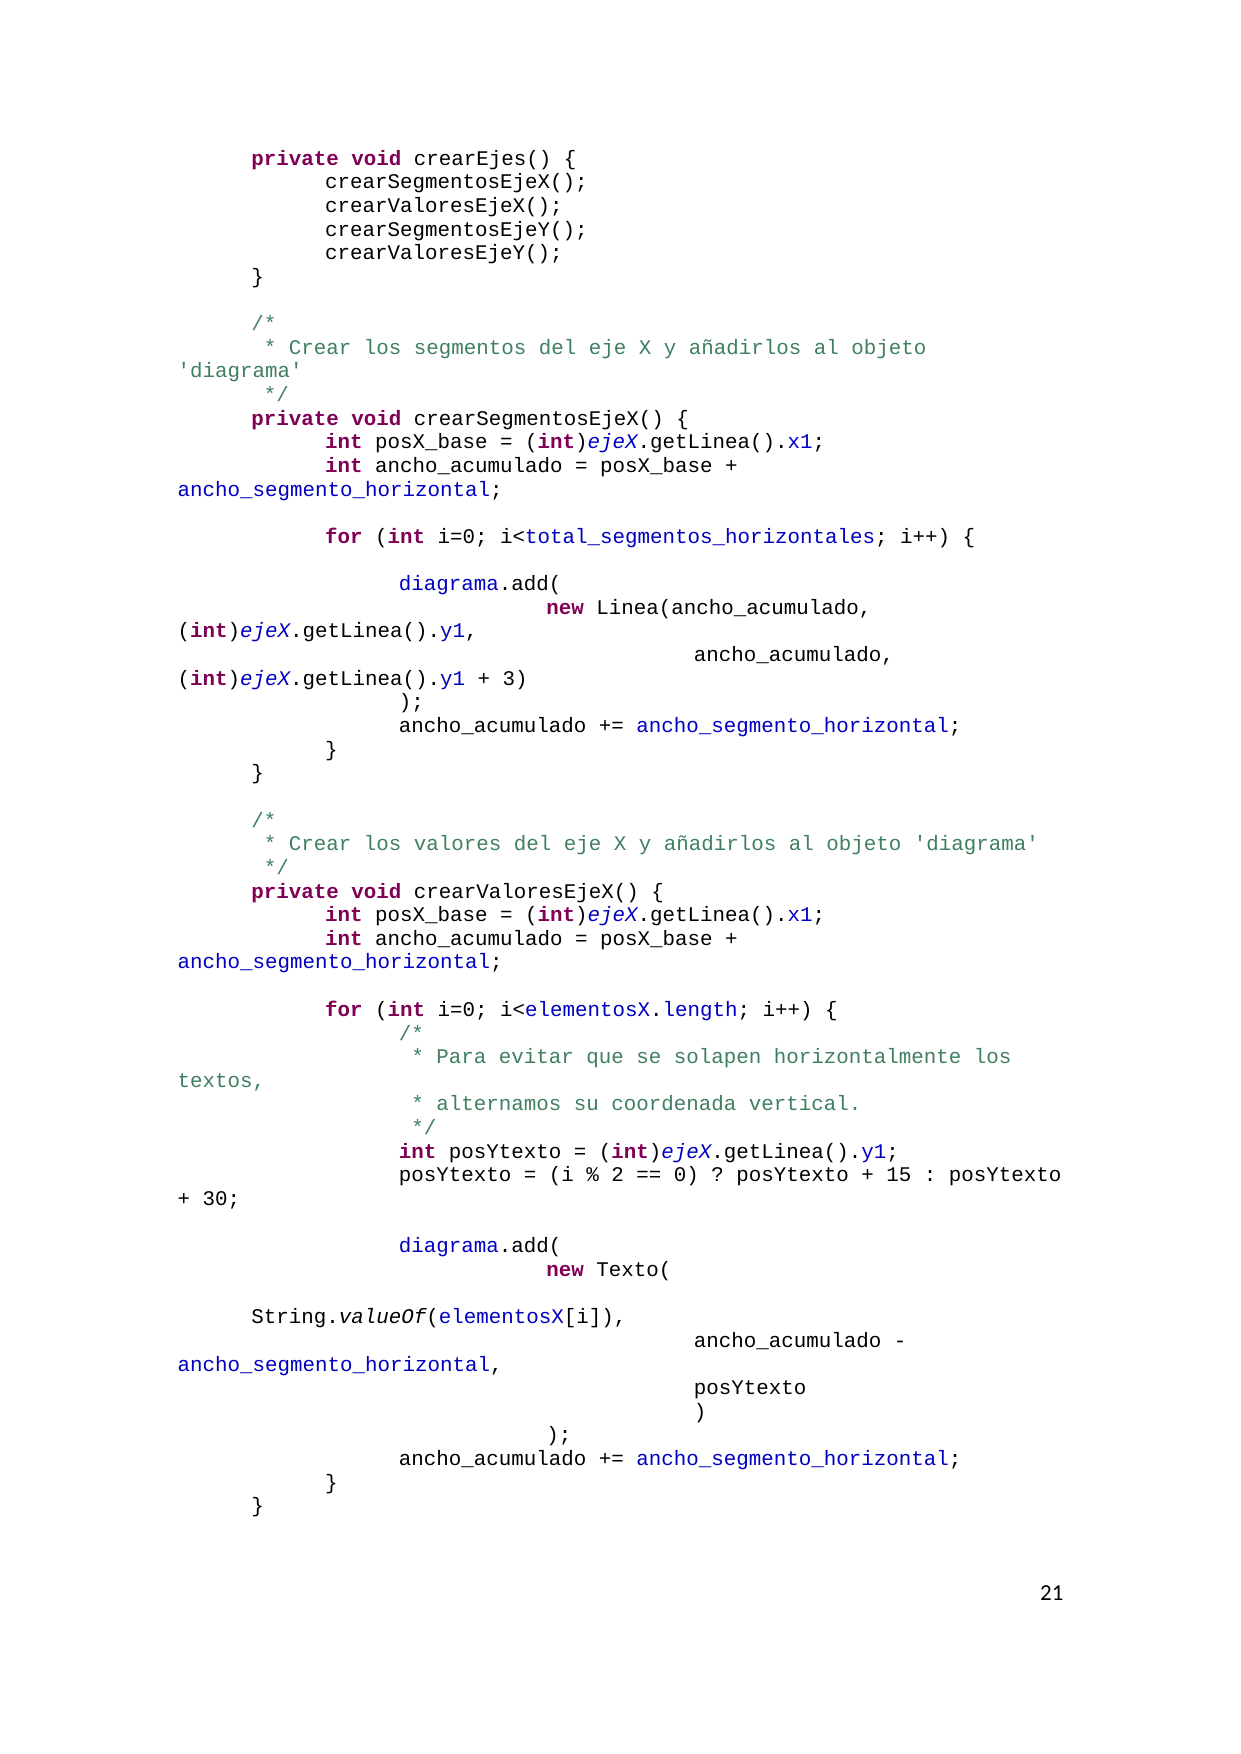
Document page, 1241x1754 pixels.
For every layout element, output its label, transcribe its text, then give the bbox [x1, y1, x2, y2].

text /* [177, 1022, 1063, 1046]
text int ancho_acumulado = posX_base + ancho_segmento_horizontal; [177, 928, 1063, 975]
text private void crearEjes() { [177, 148, 1063, 171]
text /* [177, 810, 1063, 833]
text * Crear los segmentos del eje X y añadirlos al objeto 'diagrama' [177, 337, 1063, 384]
text int posYtexto = (int)ejeX.getLinea().y1; [177, 1141, 1063, 1164]
text posYtexto = (i % 2 == 0) ? posYtexto + 15 : posYtexto + 30; [177, 1164, 1063, 1212]
text String.valueOf(elementosX[i]), [177, 1283, 1063, 1330]
text /* [177, 313, 1063, 337]
text */ [177, 1117, 1063, 1141]
text ancho_acumulado, (int)ejeX.getLinea().y1 + 3) [177, 644, 1063, 691]
text */ [177, 857, 1063, 881]
text diagrama.add( [177, 573, 1063, 597]
text posYtexto [177, 1377, 1063, 1401]
text ancho_acumulado - ancho_segmento_horizontal, [177, 1330, 1063, 1377]
text ); [177, 691, 1063, 715]
text ) [177, 1401, 1063, 1424]
text int ancho_acumulado = posX_base + ancho_segmento_horizontal; [177, 455, 1063, 502]
text int posX_base = (int)ejeX.getLinea().x1; [177, 431, 1063, 455]
text } [177, 739, 1063, 762]
text } [177, 266, 1063, 289]
text } [177, 1495, 1063, 1519]
text crearValoresEjeY(); [177, 242, 1063, 266]
text ancho_acumulado += ancho_segmento_horizontal; [177, 1448, 1063, 1472]
text * Crear los valores del eje X y añadirlos al objeto 'diagrama' [177, 833, 1063, 857]
text * Para evitar que se solapen horizontalmente los textos, [177, 1046, 1063, 1093]
text new Linea(ancho_acumulado, (int)ejeX.getLinea().y1, [177, 597, 1063, 644]
text * alternamos su coordenada vertical. [177, 1093, 1063, 1117]
text private void crearSegmentosEjeX() { [177, 408, 1063, 431]
text crearSegmentosEjeX(); [177, 171, 1063, 195]
text } [177, 762, 1063, 786]
text */ [177, 384, 1063, 408]
text for (int i=0; i<elementosX.length; i++) { [177, 999, 1063, 1022]
text private void crearValoresEjeX() { [177, 881, 1063, 904]
text diagrama.add( [177, 1235, 1063, 1259]
text new Texto( [177, 1259, 1063, 1283]
text ); [177, 1424, 1063, 1448]
text ancho_acumulado += ancho_segmento_horizontal; [177, 715, 1063, 739]
text int posX_base = (int)ejeX.getLinea().x1; [177, 904, 1063, 928]
text for (int i=0; i<total_segmentos_horizontales; i++) { [177, 526, 1063, 573]
text } [177, 1472, 1063, 1495]
text crearValoresEjeX(); [177, 195, 1063, 218]
text crearSegmentosEjeY(); [177, 218, 1063, 242]
